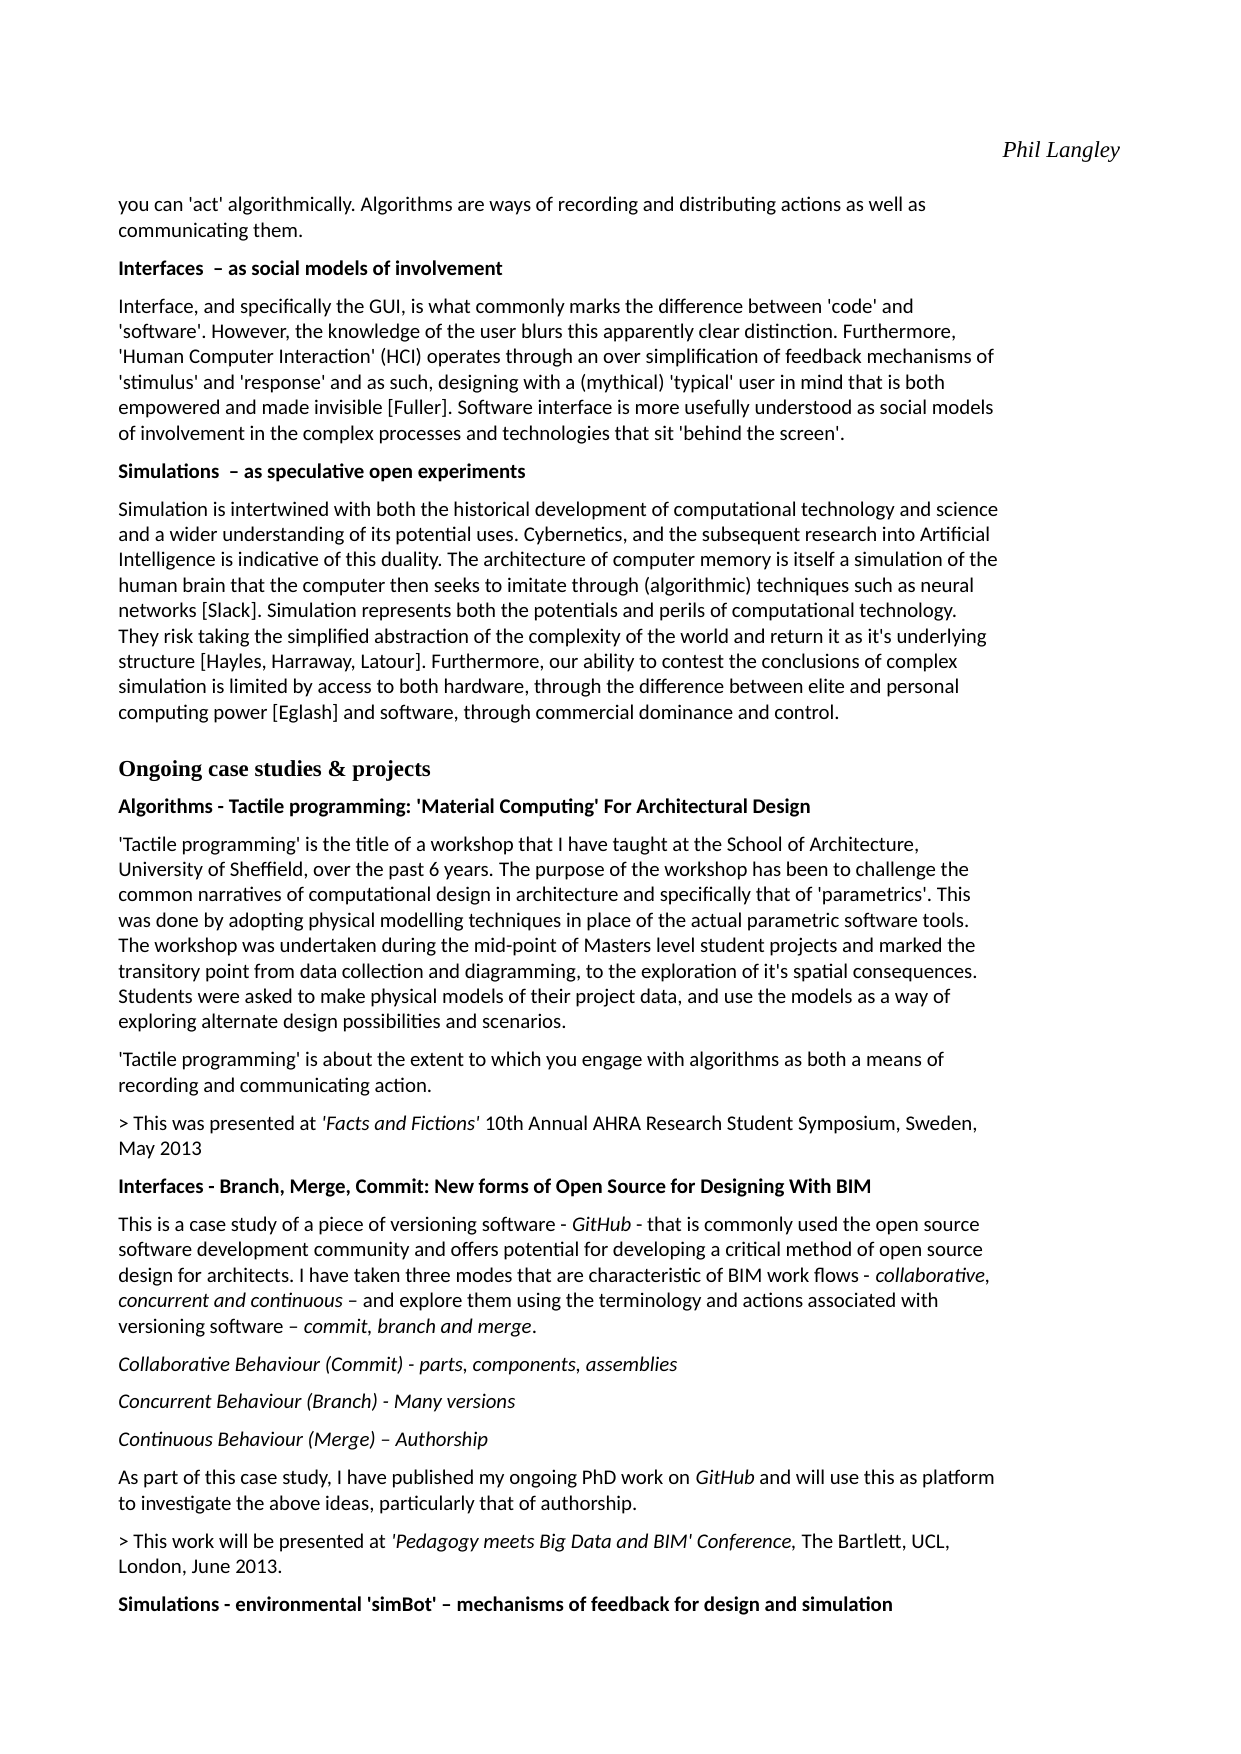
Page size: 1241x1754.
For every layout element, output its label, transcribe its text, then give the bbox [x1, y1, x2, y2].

text > This work will be presented at 'Pedagogy meets Big Data and BIM' Conference, The Bartlett, UCL, London, June 2013. [118, 1528, 1004, 1579]
text you can 'act' algorithmically. Algorithms are ways of recording and distributing actions as well as communicating them. [118, 192, 1004, 242]
text Simulations - environmental 'simBot' – mechanisms of feedback for design and simulation [118, 1591, 1004, 1617]
text Interface, and specifically the GUI, is what commonly marks the difference between 'code' and 'software'. However, the knowledge of the user blurs this apparently clear distinction. Furthermore, 'Human Computer Interaction' (HCI) operates through an over simplification of feedback mechanisms of 'stimulus' and 'response' and as such, designing with a (mythical) 'typical' user in mind that is both empowered and made invisible [Fuller]. Software interface is more usefully understood as social models of involvement in the complex processes and technologies that sit 'behind the screen'. [118, 293, 1004, 445]
text Algorithms - Tactile programming: 'Material Computing' For Architectural Design [118, 793, 1004, 818]
text Simulations – as speculative open experiments [118, 458, 1004, 483]
text This is a case study of a piece of versioning software - GitHub - that is commonly used the open source software development community and offers potential for developing a critical method of open source design for architects. I have taken three modes that are characteristic of BIM work flows - collaborative, concurrent and continuous – and explore them using the terminology and actions associated with versioning software – commit, branch and merge. [118, 1211, 1004, 1338]
text > This was presented at 'Facts and Fictions' 10th Annual AHRA Research Student Symposium, Sweden, May 2013 [118, 1110, 1004, 1161]
text 'Tactile programming' is the title of a workshop that I have taught at the School of Architecture, University of Sheffield, over the past 6 years. The purpose of the workshop has been to challenge the common narratives of computational design in architecture and specifically that of 'parametrics'. This was done by adopting physical modelling techniques in place of the actual parametric software tools. The workshop was undertaken during the mid-point of Masters level student projects and marked the transitory point from data collection and diagramming, to the exploration of it's spatial consequences. Students were asked to make physical models of their project data, and use the models as a way of exploring alternate design possibilities and scenarios. [118, 831, 1004, 1034]
text 'Tactile programming' is about the extent to which you engage with algorithms as both a means of recording and communicating action. [118, 1047, 1004, 1097]
text Continuous Behaviour (Merge) – Authorship [118, 1427, 1004, 1452]
text Collaborative Behaviour (Commit) - parts, components, assemblies [118, 1351, 1004, 1376]
text Simulation is intertwined with both the historical development of computational technology and science and a wider understanding of its potential uses. Cybernetics, and the subsequent research into Artificial Intelligence is indicative of this duality. The architecture of computer memory is itself a simulation of the human brain that the computer then seeks to imitate through (algorithmic) techniques such as neural networks [Slack]. Simulation represents both the potentials and perils of computational technology. They risk taking the simplified abstraction of the complexity of the world and return it as it's underlying structure [Hayles, Harraway, Latour]. Furthermore, our ability to contest the conclusions of complex simulation is limited by access to both hardware, through the difference between elite and personal computing power [Eglash] and software, through commercial dominance and control. [118, 496, 1004, 724]
text As part of this case study, I have published my ongoing PhD work on GitHub and will use this as platform to investigate the above ideas, particularly that of authorship. [118, 1464, 1004, 1515]
text Concurrent Behaviour (Branch) - Many versions [118, 1389, 1004, 1414]
text Interfaces - Branch, Merge, Commit: New forms of Open Source for Designing With BIM [118, 1173, 1004, 1199]
subtitle Ongoing case studies & projects [118, 755, 1122, 781]
text Interfaces – as social models of involvement [118, 255, 1004, 280]
